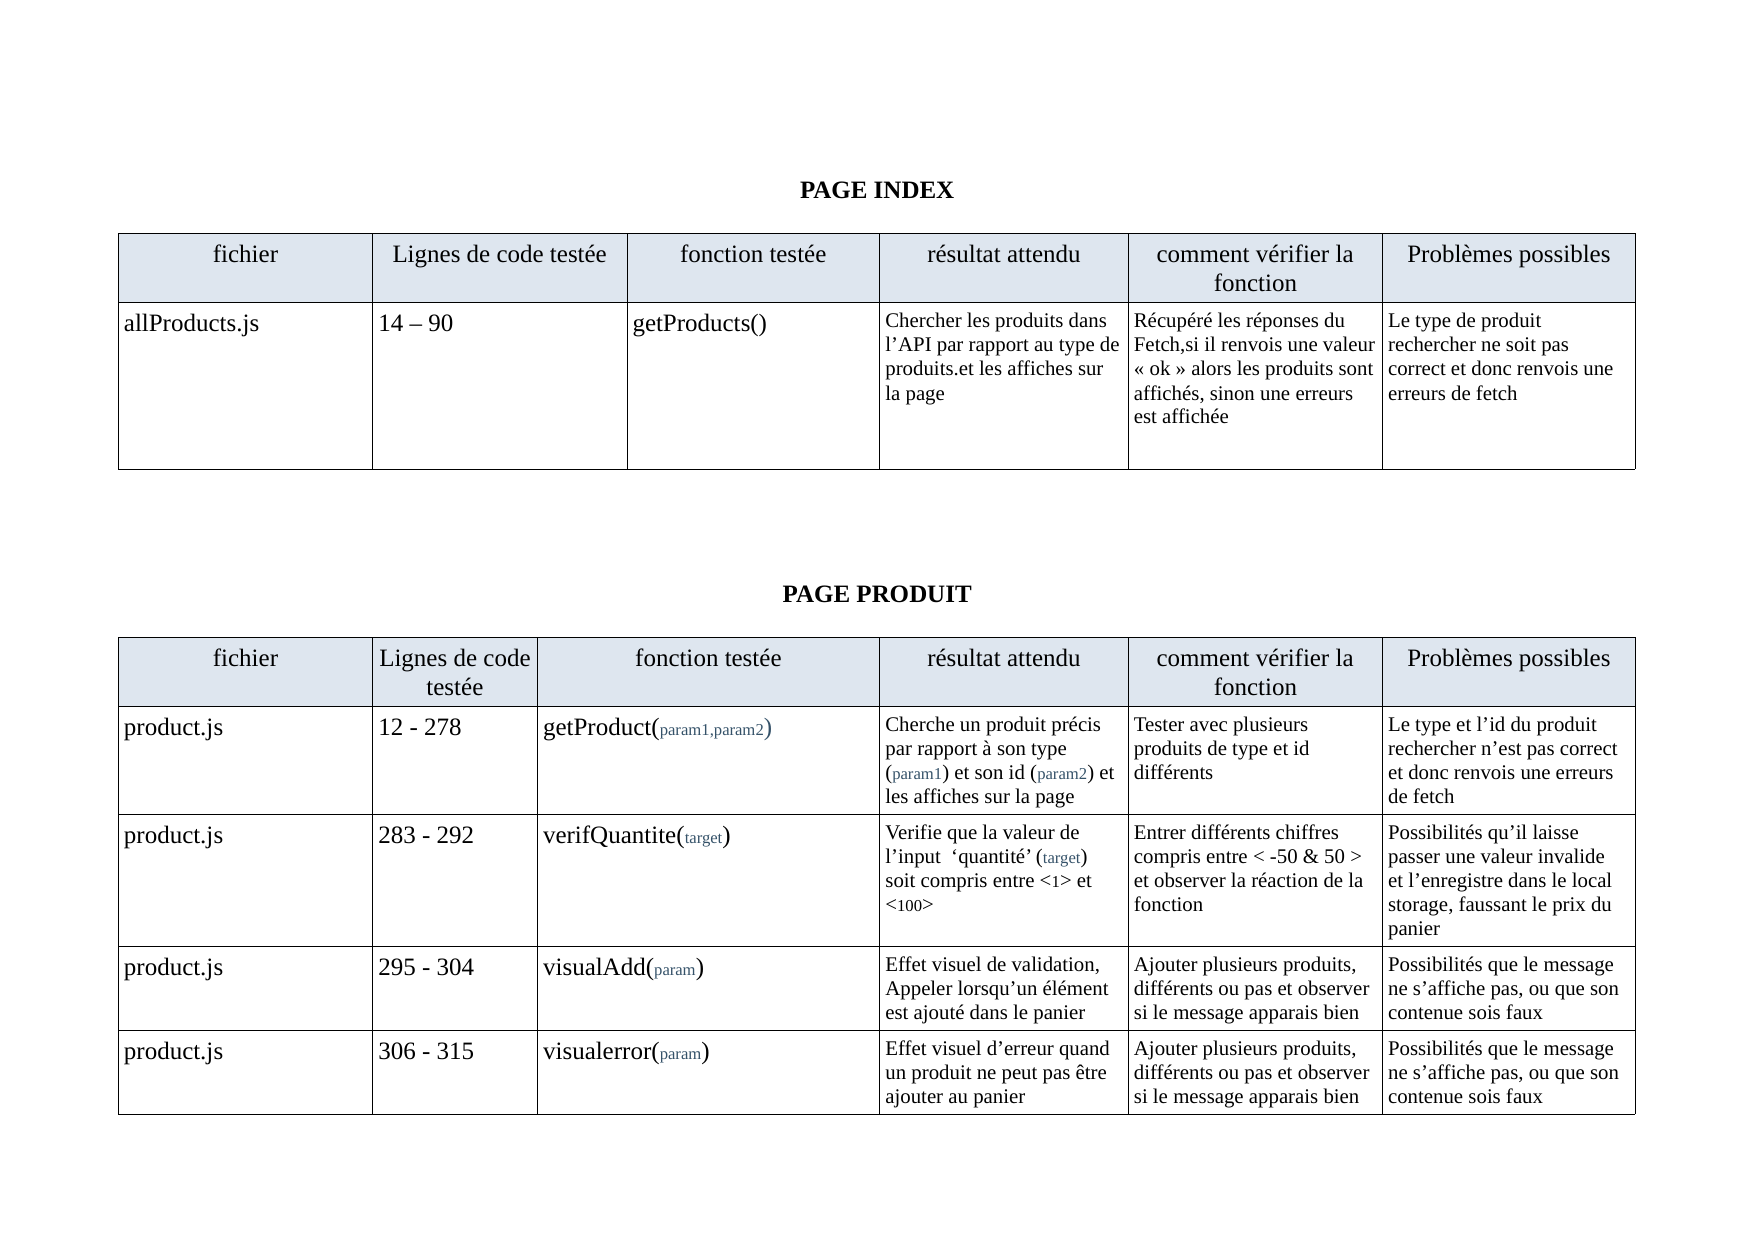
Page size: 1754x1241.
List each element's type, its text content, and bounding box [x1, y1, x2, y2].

table_cell Tester avec plusieurs produits de type et id différents [1129, 707, 1382, 814]
table_cell Ajouter plusieurs produits, différents ou pas et observer si le message apparais bien [1129, 947, 1382, 1030]
table_cell Effet visuel de validation, Appeler lorsqu’un élément est ajouté dans le panier [880, 947, 1128, 1030]
table_cell Ajouter plusieurs produits, différents ou pas et observer si le message apparais bien [1129, 1031, 1382, 1114]
table_cell Le type de produit rechercher ne soit pas correct et donc renvois une erreurs de fetch [1383, 303, 1635, 469]
table_cell Le type et l’id du produit rechercher n’est pas correct et donc renvois une erreurs de fetch [1383, 707, 1635, 814]
table_header fichier [119, 234, 372, 302]
table_header Problèmes possibles [1383, 638, 1635, 706]
table_cell 12 - 278 [373, 707, 537, 814]
table_cell 306 - 315 [373, 1031, 537, 1114]
table_header résultat attendu [880, 638, 1128, 706]
table_header fichier [119, 638, 372, 706]
table_cell Chercher les produits dans l’API par rapport au type de produits.et les affiches sur la page [880, 303, 1128, 469]
table_cell 283 - 292 [373, 815, 537, 946]
text PAGE INDEX [118, 176, 1636, 204]
table_header fonction testée [538, 638, 879, 706]
table_header Lignes de code testée [373, 234, 627, 302]
table_cell product.js [119, 707, 372, 814]
table_cell Récupéré les réponses du Fetch,si il renvois une valeur « ok » alors les produits sont affichés, sinon une erreurs est affichée [1129, 303, 1382, 469]
table_cell getProduct(param1,param2) [538, 707, 879, 814]
table_cell 295 - 304 [373, 947, 537, 1030]
table_cell visualerror(param) [538, 1031, 879, 1114]
table_header Lignes de code testée [373, 638, 537, 706]
table_cell 14 – 90 [373, 303, 627, 469]
table_header fonction testée [628, 234, 879, 302]
table_cell verifQuantite(target) [538, 815, 879, 946]
table_header comment vérifier la fonction [1129, 638, 1382, 706]
text PAGE PRODUIT [118, 579, 1636, 608]
table_cell Possibilités qu’il laisse passer une valeur invalide et l’enregistre dans le local storage, faussant le prix du panier [1383, 815, 1635, 946]
table_cell Possibilités que le message ne s’affiche pas, ou que son contenue sois faux [1383, 947, 1635, 1030]
table_cell Effet visuel d’erreur quand un produit ne peut pas être ajouter au panier [880, 1031, 1128, 1114]
table_header résultat attendu [880, 234, 1128, 302]
table_header comment vérifier la fonction [1129, 234, 1382, 302]
table_cell product.js [119, 1031, 372, 1114]
table_cell Verifie que la valeur de l’input ‘quantité’ (target) soit compris entre <1> et <100> [880, 815, 1128, 946]
table_cell visualAdd(param) [538, 947, 879, 1030]
table_header Problèmes possibles [1383, 234, 1635, 302]
table_cell product.js [119, 815, 372, 946]
table_cell product.js [119, 947, 372, 1030]
table_cell allProducts.js [119, 303, 372, 469]
table_cell Entrer différents chiffres compris entre < -50 & 50 > et observer la réaction de la fonction [1129, 815, 1382, 946]
table_cell Possibilités que le message ne s’affiche pas, ou que son contenue sois faux [1383, 1031, 1635, 1114]
table_cell Cherche un produit précis par rapport à son type (param1) et son id (param2) et les affiches sur la page [880, 707, 1128, 814]
table_cell getProducts() [628, 303, 879, 469]
